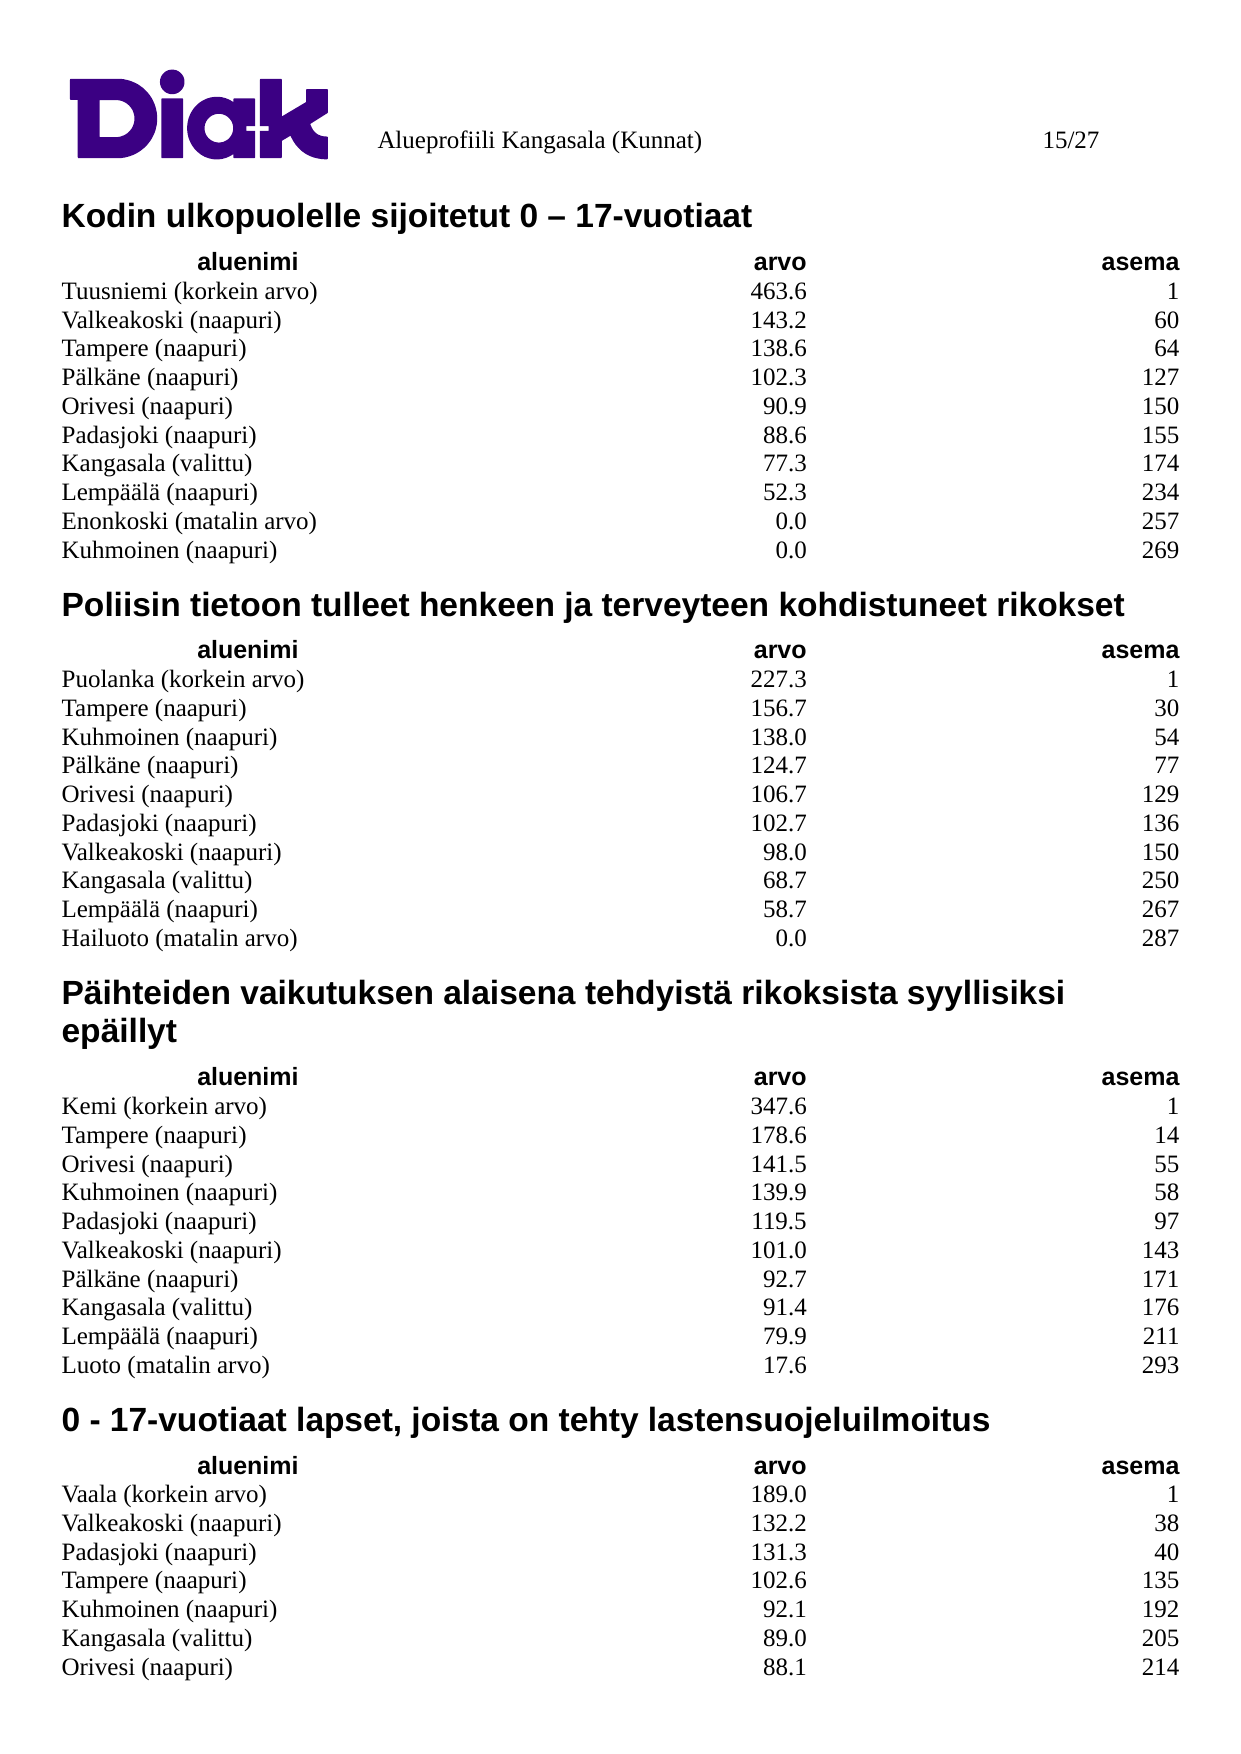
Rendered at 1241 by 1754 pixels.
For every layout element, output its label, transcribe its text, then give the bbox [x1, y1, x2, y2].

table_cell 287 [806, 923, 1179, 952]
table_header arvo [434, 1063, 806, 1091]
table_cell 136 [806, 808, 1179, 837]
table_cell 58 [806, 1178, 1179, 1206]
table_cell 68.7 [434, 866, 806, 894]
table_cell Pälkäne (naapuri) [61, 362, 434, 391]
table_cell 171 [806, 1264, 1179, 1292]
table_cell 1 [806, 664, 1179, 693]
table_cell Pälkäne (naapuri) [61, 1264, 434, 1292]
table_cell 64 [806, 334, 1179, 362]
table_cell 38 [806, 1508, 1179, 1537]
table_header asema [806, 247, 1179, 276]
table_cell 463.6 [434, 276, 806, 305]
table_cell 58.7 [434, 894, 806, 923]
subtitle Kodin ulkopuolelle sijoitetut 0 – 17-vuotiaat [61, 196, 1179, 235]
table_cell 143.2 [434, 305, 806, 333]
table_cell Lempäälä (naapuri) [61, 1321, 434, 1350]
table_cell 174 [806, 449, 1179, 477]
table_cell 155 [806, 420, 1179, 448]
table_cell 250 [806, 866, 1179, 894]
table_cell 138.0 [434, 722, 806, 751]
table_cell Kangasala (valittu) [61, 449, 434, 477]
table_cell Valkeakoski (naapuri) [61, 305, 434, 333]
table_cell 150 [806, 391, 1179, 420]
table_cell 135 [806, 1566, 1179, 1594]
table_cell Orivesi (naapuri) [61, 779, 434, 808]
table_cell 54 [806, 722, 1179, 751]
table_cell 90.9 [434, 391, 806, 420]
table_cell 89.0 [434, 1623, 806, 1652]
table_header aluenimi [61, 1063, 434, 1091]
subtitle Päihteiden vaikutuksen alaisena tehdyistä rikoksista syyllisiksi epäillyt [61, 973, 1179, 1050]
table_cell Valkeakoski (naapuri) [61, 837, 434, 866]
table_cell Kangasala (valittu) [61, 866, 434, 894]
table_cell 106.7 [434, 779, 806, 808]
table_cell Tampere (naapuri) [61, 1120, 434, 1149]
table_cell 1 [806, 1479, 1179, 1508]
table_cell 14 [806, 1120, 1179, 1149]
table_cell 0.0 [434, 923, 806, 952]
table_header aluenimi [61, 636, 434, 664]
table_cell Tampere (naapuri) [61, 693, 434, 722]
table_cell 101.0 [434, 1235, 806, 1264]
table_cell 269 [806, 535, 1179, 563]
table_cell 98.0 [434, 837, 806, 866]
table_cell 102.7 [434, 808, 806, 837]
table_cell Orivesi (naapuri) [61, 1652, 434, 1681]
table_cell 131.3 [434, 1537, 806, 1566]
table_cell Luoto (matalin arvo) [61, 1350, 434, 1379]
table_cell 0.0 [434, 535, 806, 563]
table_cell 40 [806, 1537, 1179, 1566]
table_cell 143 [806, 1235, 1179, 1264]
table_cell 178.6 [434, 1120, 806, 1149]
table_cell 150 [806, 837, 1179, 866]
table_cell Tampere (naapuri) [61, 1566, 434, 1594]
table_cell 0.0 [434, 506, 806, 535]
table_cell Kuhmoinen (naapuri) [61, 535, 434, 563]
table_cell 102.3 [434, 362, 806, 391]
table_cell Kuhmoinen (naapuri) [61, 722, 434, 751]
table_cell 205 [806, 1623, 1179, 1652]
table_cell 176 [806, 1293, 1179, 1321]
subtitle 0 - 17-vuotiaat lapset, joista on tehty lastensuojeluilmoitus [61, 1399, 1179, 1438]
table_cell 92.1 [434, 1594, 806, 1623]
table_cell Tampere (naapuri) [61, 334, 434, 362]
table_cell 77.3 [434, 449, 806, 477]
table_cell 88.6 [434, 420, 806, 448]
table_cell Lempäälä (naapuri) [61, 477, 434, 506]
table_cell 214 [806, 1652, 1179, 1681]
table_cell Valkeakoski (naapuri) [61, 1235, 434, 1264]
table_cell 52.3 [434, 477, 806, 506]
table_cell 293 [806, 1350, 1179, 1379]
table_cell 257 [806, 506, 1179, 535]
table_cell 17.6 [434, 1350, 806, 1379]
table_cell 192 [806, 1594, 1179, 1623]
table_cell Padasjoki (naapuri) [61, 420, 434, 448]
table_cell Kuhmoinen (naapuri) [61, 1178, 434, 1206]
table_cell Enonkoski (matalin arvo) [61, 506, 434, 535]
table_cell 55 [806, 1149, 1179, 1177]
table_cell 91.4 [434, 1293, 806, 1321]
table_cell Lempäälä (naapuri) [61, 894, 434, 923]
table_cell 88.1 [434, 1652, 806, 1681]
table_cell 234 [806, 477, 1179, 506]
table_header aluenimi [61, 247, 434, 276]
table_cell 97 [806, 1206, 1179, 1235]
table_cell 1 [806, 276, 1179, 305]
table_header asema [806, 1451, 1179, 1479]
table_header aluenimi [61, 1451, 434, 1479]
table_cell Kemi (korkein arvo) [61, 1091, 434, 1120]
table_cell Padasjoki (naapuri) [61, 808, 434, 837]
table_cell Padasjoki (naapuri) [61, 1206, 434, 1235]
table_cell 124.7 [434, 751, 806, 779]
table_cell Kangasala (valittu) [61, 1293, 434, 1321]
table_cell Puolanka (korkein arvo) [61, 664, 434, 693]
table_cell Pälkäne (naapuri) [61, 751, 434, 779]
table_cell 1 [806, 1091, 1179, 1120]
table_cell 347.6 [434, 1091, 806, 1120]
table_header arvo [434, 636, 806, 664]
table_cell 227.3 [434, 664, 806, 693]
table_cell Vaala (korkein arvo) [61, 1479, 434, 1508]
table_cell Kangasala (valittu) [61, 1623, 434, 1652]
table_cell 132.2 [434, 1508, 806, 1537]
table_cell 60 [806, 305, 1179, 333]
table_cell 92.7 [434, 1264, 806, 1292]
table_cell 79.9 [434, 1321, 806, 1350]
table_cell Hailuoto (matalin arvo) [61, 923, 434, 952]
table_header asema [806, 1063, 1179, 1091]
table_cell 119.5 [434, 1206, 806, 1235]
table_cell 127 [806, 362, 1179, 391]
table_cell Tuusniemi (korkein arvo) [61, 276, 434, 305]
table_cell Valkeakoski (naapuri) [61, 1508, 434, 1537]
table_header arvo [434, 247, 806, 276]
subtitle Poliisin tietoon tulleet henkeen ja terveyteen kohdistuneet rikokset [61, 584, 1179, 623]
table_cell Orivesi (naapuri) [61, 1149, 434, 1177]
table_cell Padasjoki (naapuri) [61, 1537, 434, 1566]
table_cell 189.0 [434, 1479, 806, 1508]
table_cell 77 [806, 751, 1179, 779]
table_cell 102.6 [434, 1566, 806, 1594]
table_header arvo [434, 1451, 806, 1479]
table_cell 267 [806, 894, 1179, 923]
table_header asema [806, 636, 1179, 664]
table_cell 30 [806, 693, 1179, 722]
table_cell 156.7 [434, 693, 806, 722]
table_cell 139.9 [434, 1178, 806, 1206]
table_cell Orivesi (naapuri) [61, 391, 434, 420]
table_cell Kuhmoinen (naapuri) [61, 1594, 434, 1623]
table_cell 211 [806, 1321, 1179, 1350]
table_cell 138.6 [434, 334, 806, 362]
table_cell 141.5 [434, 1149, 806, 1177]
table_cell 129 [806, 779, 1179, 808]
